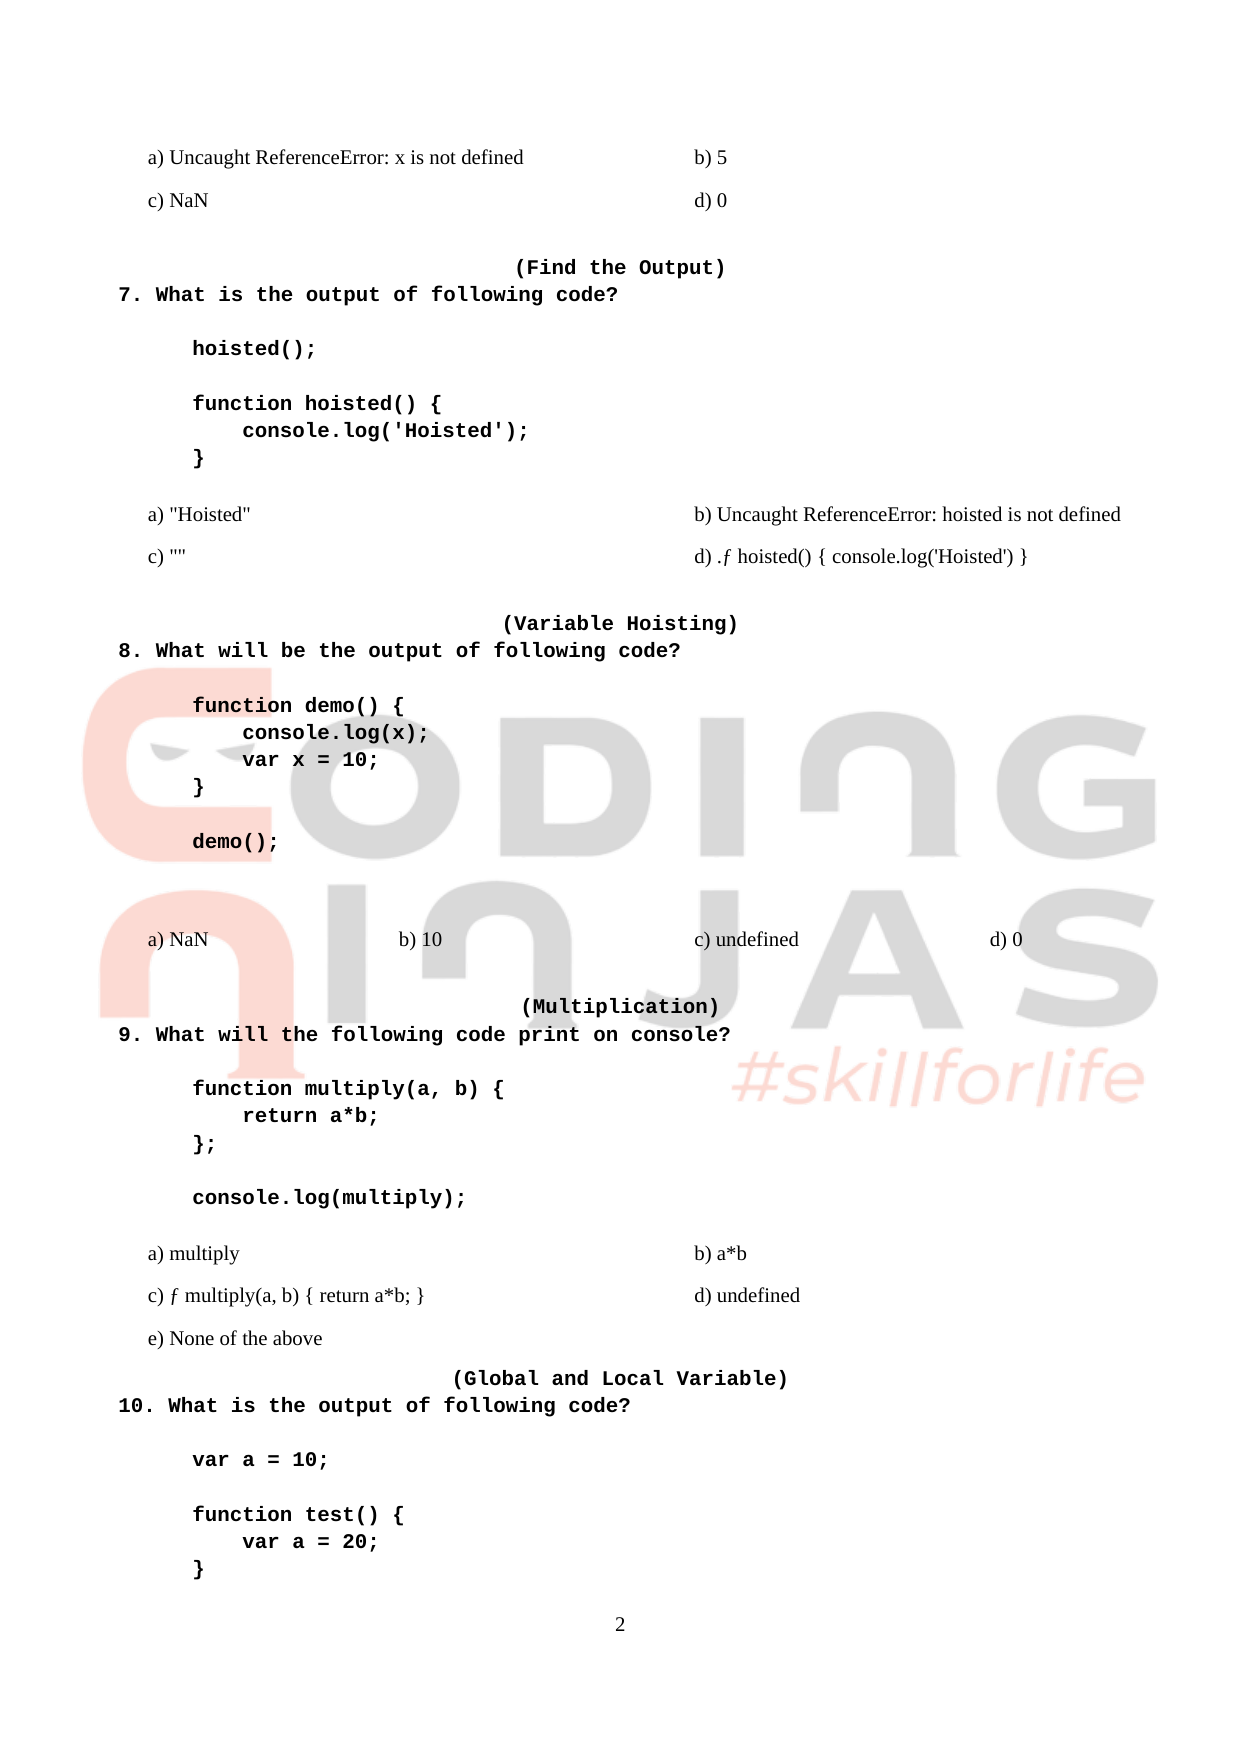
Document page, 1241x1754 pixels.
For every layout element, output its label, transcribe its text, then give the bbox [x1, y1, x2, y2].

text c) "" d) .ƒ hoisted() { console.log('Hoisted') } [148, 544, 1122, 568]
text var x = 10; [192, 749, 1122, 773]
text } [192, 1558, 1122, 1582]
text a) NaN b) 10 c) undefined d) 0 [148, 927, 1122, 951]
text c) ƒ multiply(a, b) { return a*b; } d) undefined [148, 1283, 1122, 1307]
text function hoisted() { [192, 393, 1122, 416]
text function test() { [192, 1504, 1122, 1527]
text var a = 10; [192, 1449, 1122, 1473]
text function demo() { [192, 695, 1122, 718]
text e) None of the above [148, 1326, 1122, 1350]
text (Find the Output) [118, 257, 1122, 281]
text var a = 20; [192, 1531, 1122, 1554]
text console.log(x); [192, 722, 1122, 746]
text a) Uncaught ReferenceError: x is not defined b) 5 [148, 145, 1122, 169]
text console.log(multiply); [192, 1187, 1122, 1211]
text (Global and Local Variable) [118, 1368, 1122, 1391]
text 7. What is the output of following code? [118, 284, 1122, 308]
text (Variable Hoisting) [118, 613, 1122, 637]
text c) NaN d) 0 [148, 187, 1122, 212]
text }; [192, 1132, 1122, 1156]
text a) "Hoisted" b) Uncaught ReferenceError: hoisted is not defined [148, 502, 1122, 526]
text } [192, 776, 1122, 800]
text 9. What will the following code print on console? [118, 1024, 1122, 1047]
text console.log('Hoisted'); [192, 420, 1122, 444]
text hoisted(); [192, 338, 1122, 362]
text (Multiplication) [118, 997, 1122, 1020]
text demo(); [192, 831, 1122, 854]
text function multiply(a, b) { [192, 1078, 1122, 1102]
text return a*b; [192, 1105, 1122, 1129]
text } [192, 447, 1122, 471]
text a) multiply b) a*b [148, 1241, 1122, 1265]
text 10. What is the output of following code? [118, 1395, 1122, 1419]
text 8. What will be the output of following code? [118, 640, 1122, 664]
